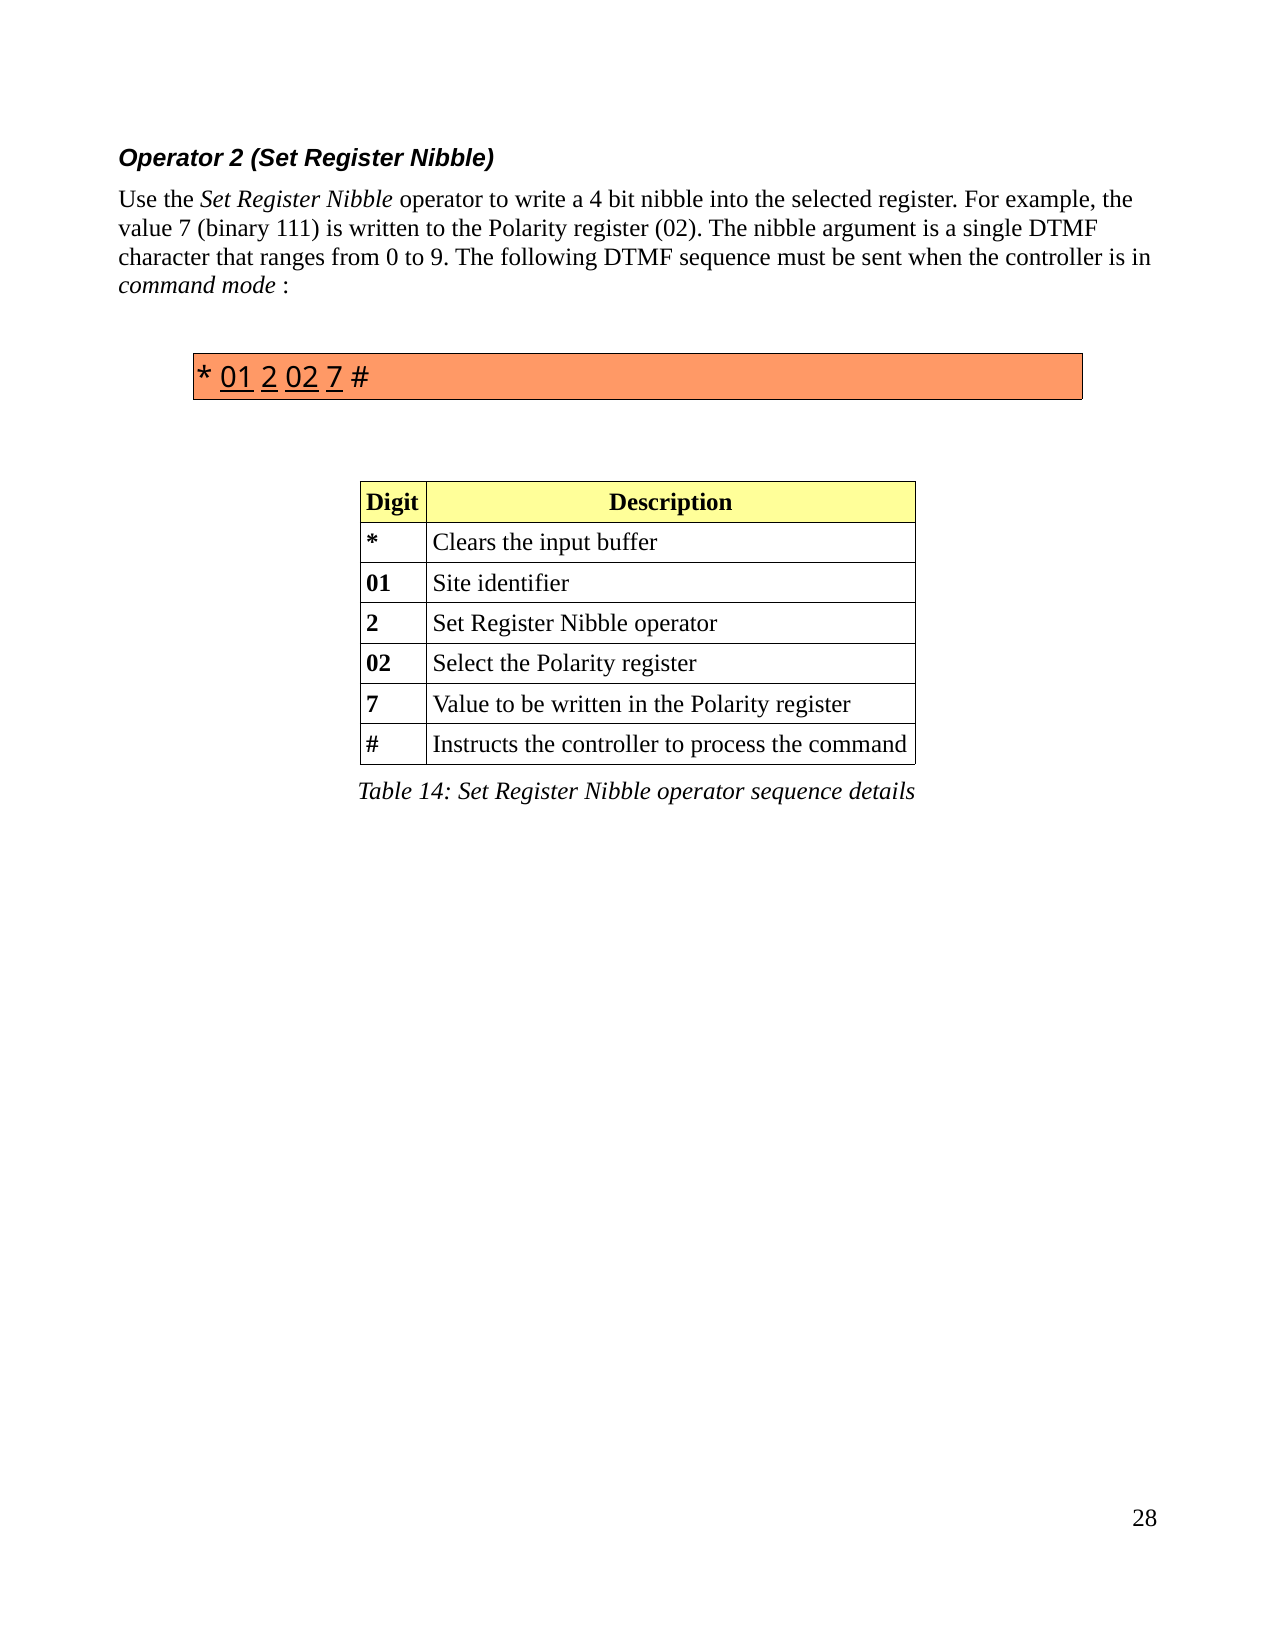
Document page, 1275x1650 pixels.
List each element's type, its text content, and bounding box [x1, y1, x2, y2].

text Use the Set Register Nibble operator to write a 4 bit nibble into the selected register. For example, the value 7 (binary 111) is written to the Polarity register (02). The nibble argument is a single DTMF character that ranges from 0 to 9. The following DTMF sequence must be sent when the controller is in command mode : [118, 184, 1157, 299]
table_cell Set Register Nibble operator [427, 603, 915, 643]
subtitle Operator 2 (Set Register Nibble) [118, 143, 1157, 172]
table_cell Instructs the controller to process the command [427, 724, 915, 763]
table_cell Clears the input buffer [427, 523, 915, 562]
table_cell 02 [361, 644, 426, 683]
table_cell Site identifier [427, 563, 915, 602]
table_header Description [427, 482, 915, 522]
text Table 14: Set Register Nibble operator sequence details [118, 776, 1157, 805]
table_cell 7 [361, 684, 426, 723]
table_header Digit [361, 482, 426, 522]
text * 01 2 02 7 # [194, 354, 1082, 399]
table_cell 2 [361, 603, 426, 643]
table_cell Value to be written in the Polarity register [427, 684, 915, 723]
table_cell # [361, 724, 426, 763]
table_cell * [361, 523, 426, 562]
table_cell Select the Polarity register [427, 644, 915, 683]
table_cell 01 [361, 563, 426, 602]
